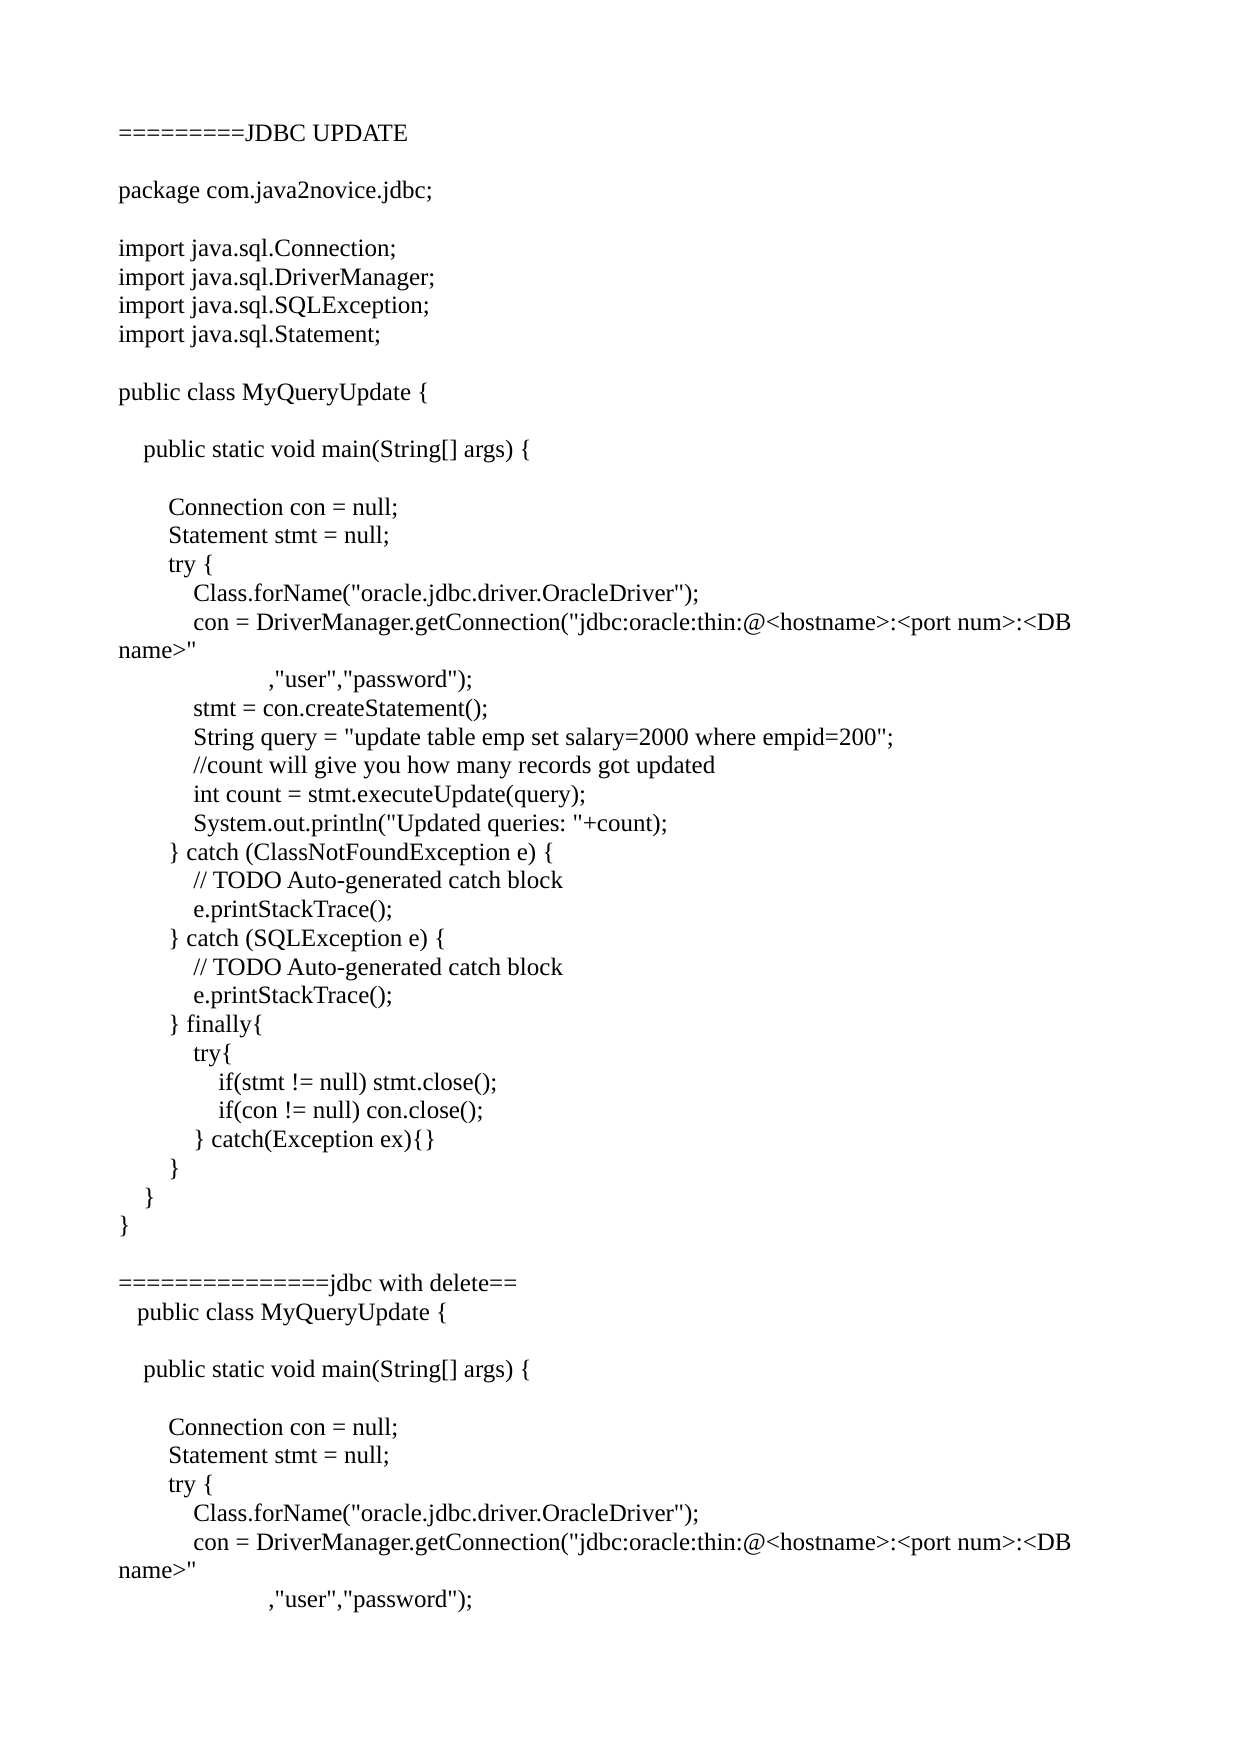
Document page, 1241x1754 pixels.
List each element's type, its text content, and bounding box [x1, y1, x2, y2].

text int count = stmt.executeUpdate(query); [118, 779, 1122, 808]
text try { [118, 549, 1122, 578]
text try{ [118, 1038, 1122, 1067]
text } [118, 1211, 1122, 1239]
text import java.sql.DriverManager; [118, 262, 1122, 291]
text } catch (ClassNotFoundException e) { [118, 837, 1122, 866]
text //count will give you how many records got updated [118, 751, 1122, 779]
text String query = "update table emp set salary=2000 where empid=200"; [118, 722, 1122, 751]
text } [118, 1182, 1122, 1211]
text ,"user","password"); [118, 1584, 1122, 1613]
text } catch(Exception ex){} [118, 1124, 1122, 1153]
text Statement stmt = null; [118, 521, 1122, 549]
text ,"user","password"); [118, 664, 1122, 693]
text package com.java2novice.jdbc; [118, 176, 1122, 204]
text stmt = con.createStatement(); [118, 693, 1122, 722]
text try { [118, 1469, 1122, 1498]
text } [118, 1153, 1122, 1182]
text } finally{ [118, 1009, 1122, 1038]
text if(con != null) con.close(); [118, 1096, 1122, 1124]
text // TODO Auto-generated catch block [118, 952, 1122, 981]
text import java.sql.Statement; [118, 319, 1122, 348]
text con = DriverManager.getConnection("jdbc:oracle:thin:@<hostname>:<port num>:<DB name>" [118, 1527, 1122, 1584]
text import java.sql.SQLException; [118, 291, 1122, 319]
text Class.forName("oracle.jdbc.driver.OracleDriver"); [118, 578, 1122, 607]
text Connection con = null; [118, 1412, 1122, 1441]
text public static void main(String[] args) { [118, 1354, 1122, 1383]
text public class MyQueryUpdate { [118, 377, 1122, 406]
text Statement stmt = null; [118, 1441, 1122, 1469]
text System.out.println("Updated queries: "+count); [118, 808, 1122, 837]
text ===============jdbc with delete== [118, 1268, 1122, 1297]
text import java.sql.Connection; [118, 233, 1122, 262]
text public static void main(String[] args) { [118, 434, 1122, 463]
text if(stmt != null) stmt.close(); [118, 1067, 1122, 1096]
text Connection con = null; [118, 492, 1122, 521]
text con = DriverManager.getConnection("jdbc:oracle:thin:@<hostname>:<port num>:<DB name>" [118, 607, 1122, 664]
text e.printStackTrace(); [118, 894, 1122, 923]
text e.printStackTrace(); [118, 981, 1122, 1009]
text =========JDBC UPDATE [118, 118, 1122, 147]
text public class MyQueryUpdate { [118, 1297, 1122, 1326]
text Class.forName("oracle.jdbc.driver.OracleDriver"); [118, 1498, 1122, 1527]
text } catch (SQLException e) { [118, 923, 1122, 952]
text // TODO Auto-generated catch block [118, 866, 1122, 894]
